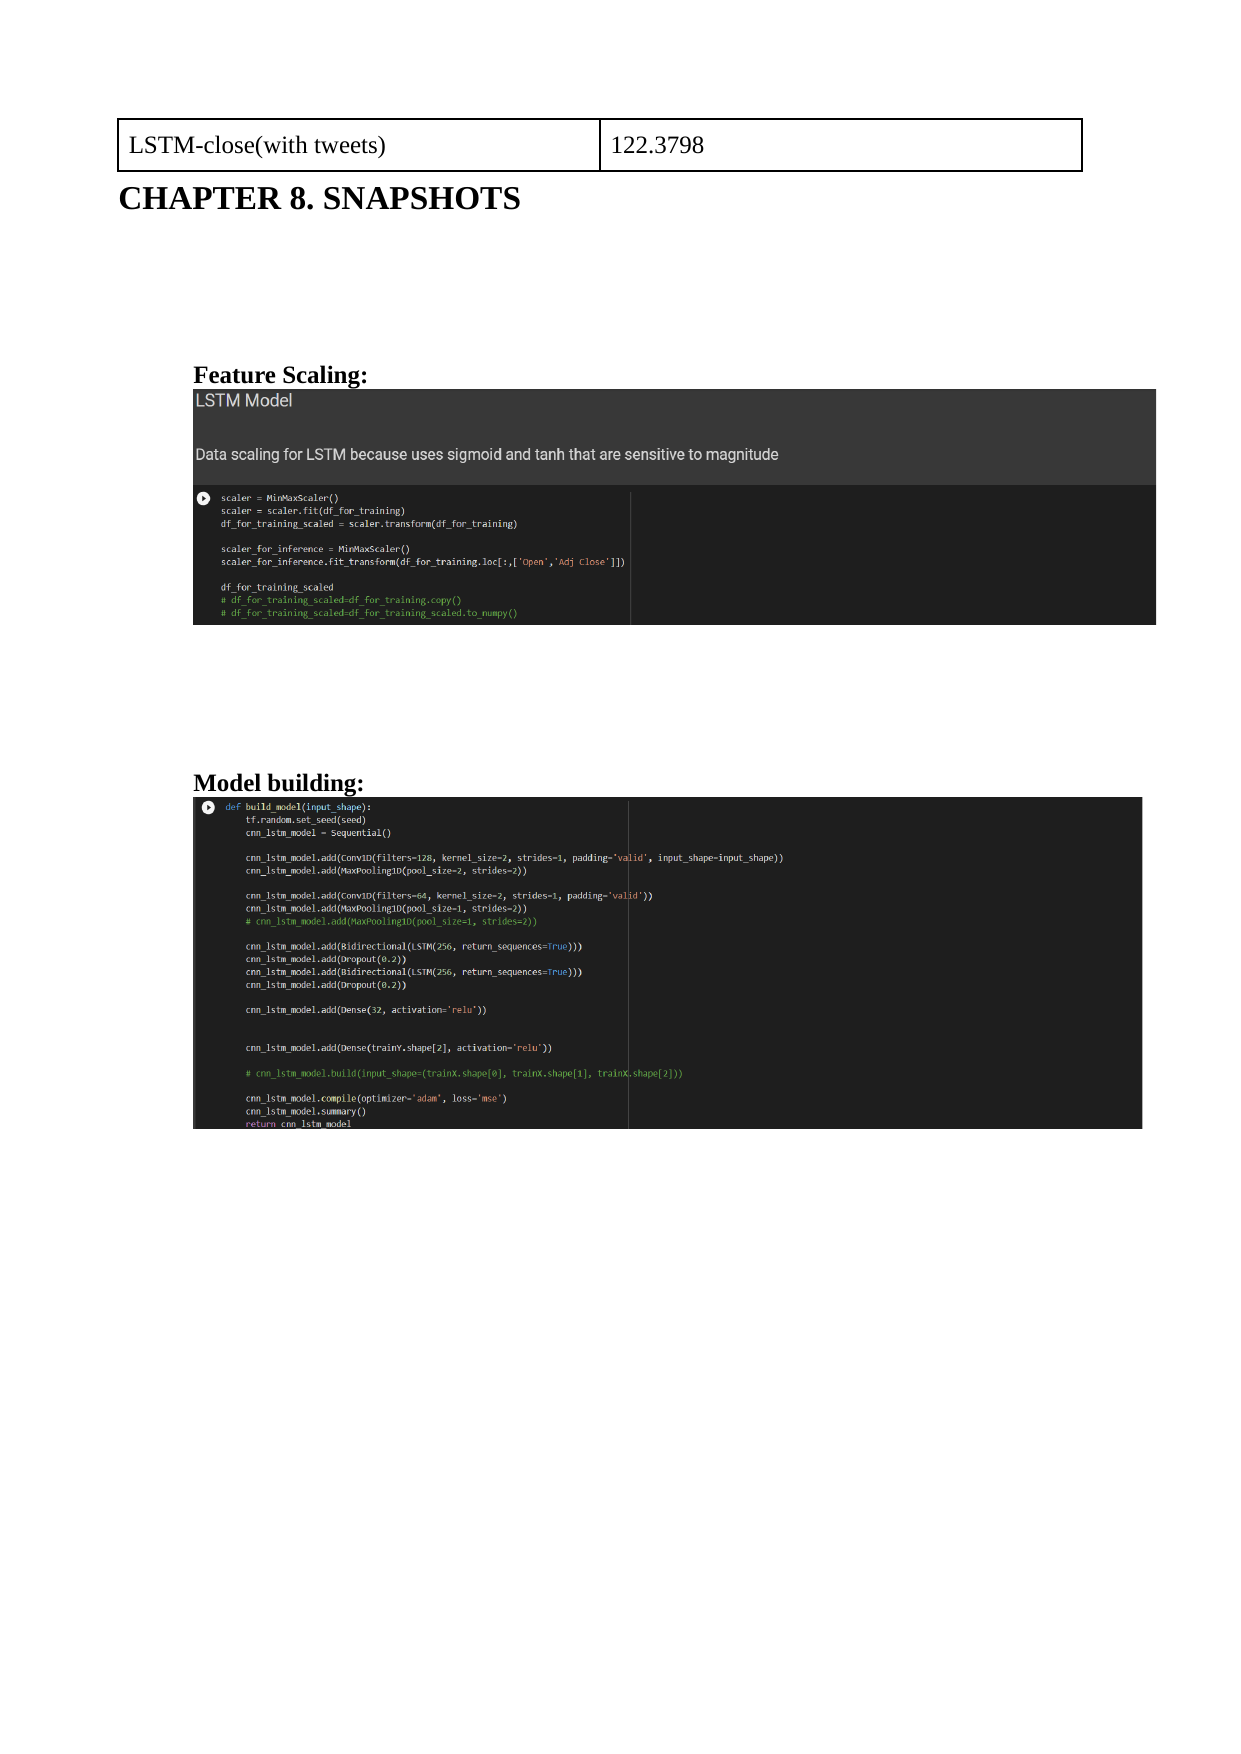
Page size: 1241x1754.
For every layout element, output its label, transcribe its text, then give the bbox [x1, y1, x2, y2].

text Model building: [193, 768, 1122, 797]
table_cell LSTM-close(with tweets) [119, 120, 599, 170]
table_cell 122.3798 [601, 120, 1081, 170]
subtitle CHAPTER 8. SNAPSHOTS [118, 178, 965, 217]
text Feature Scaling: [193, 360, 1122, 389]
picture [193, 389, 1157, 625]
picture [193, 797, 1143, 1129]
